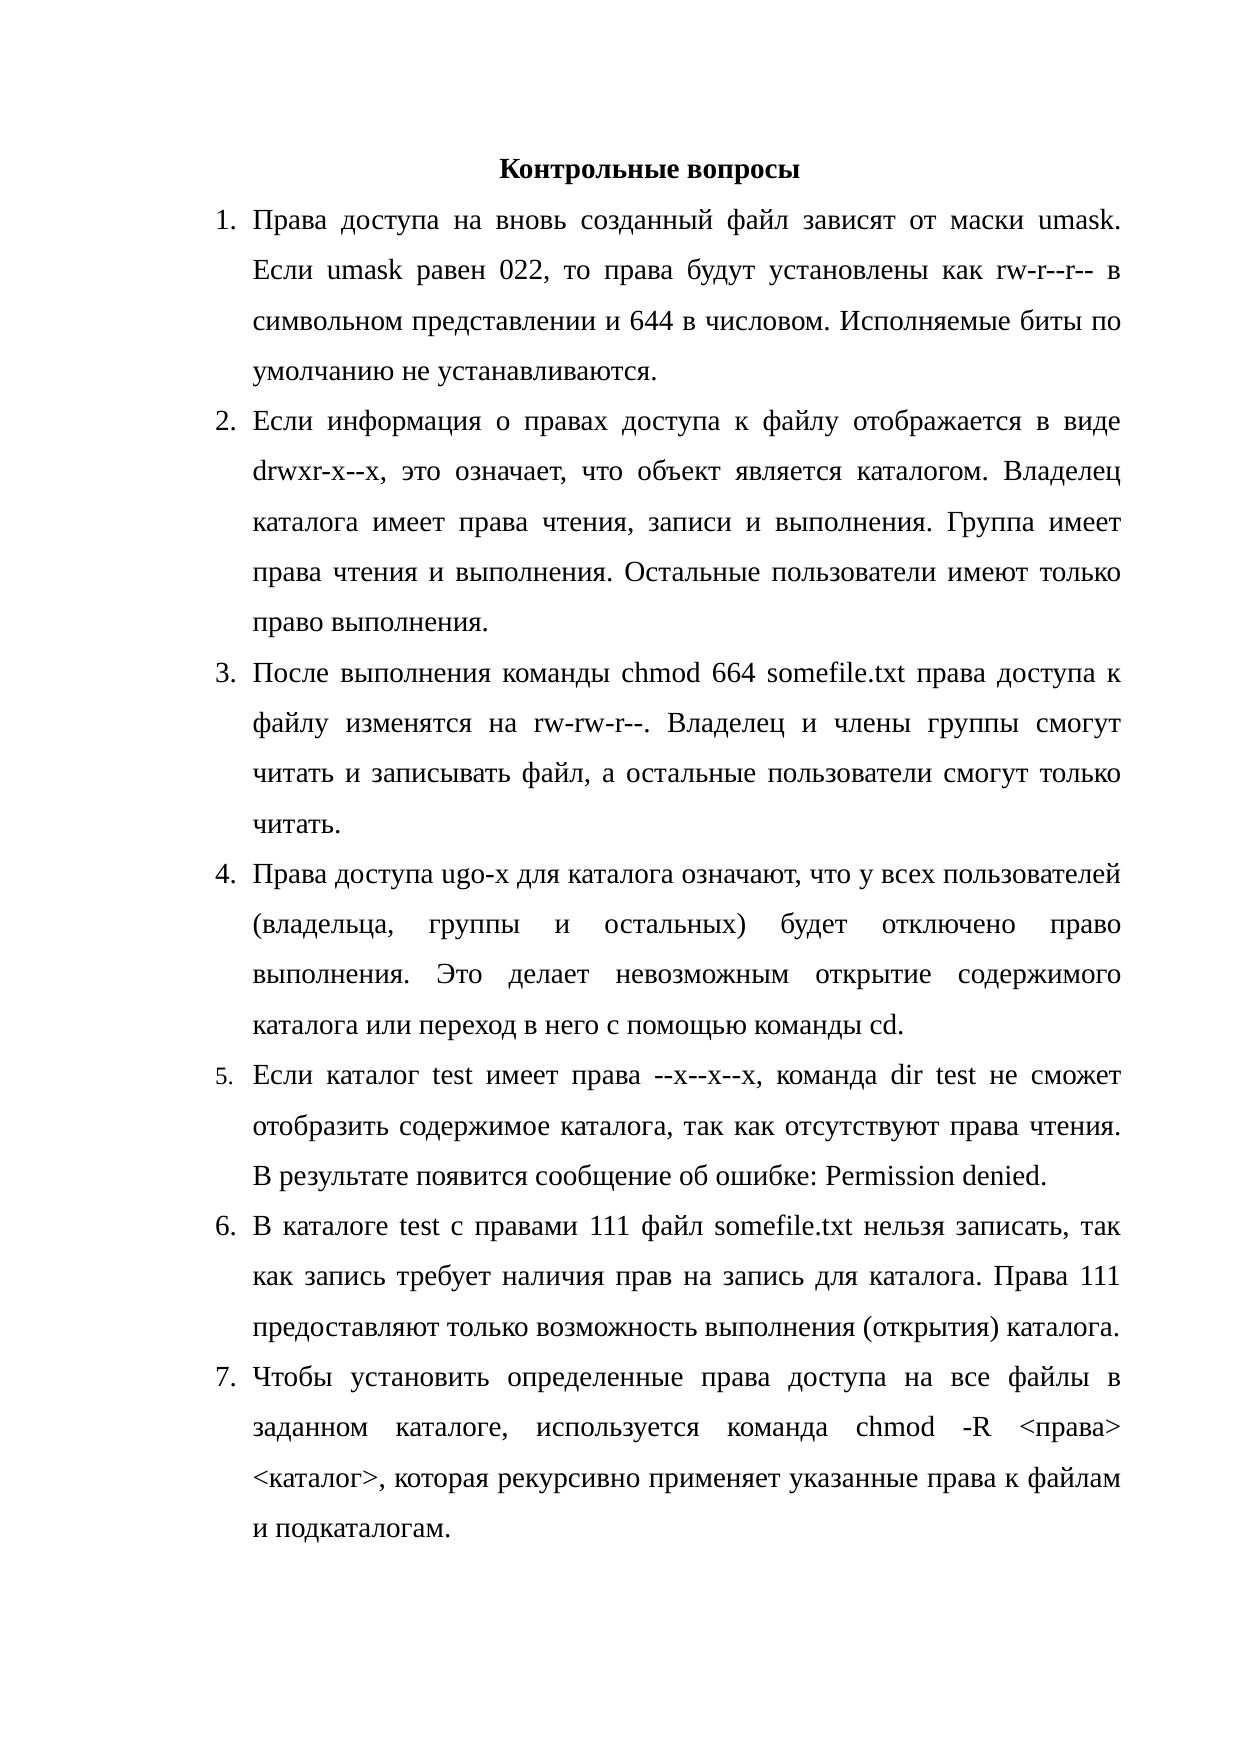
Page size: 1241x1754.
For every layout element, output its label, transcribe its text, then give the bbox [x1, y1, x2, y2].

list Если информация о правах доступа к файлу отображается в виде drwxr-x--x, это означает, что объект является каталогом. Владелец каталога имеет права чтения, записи и выполнения. Группа имеет права чтения и выполнения. Остальные пользователи имеют только право выполнения. [215, 403, 1122, 638]
list Чтобы установить определенные права доступа на все файлы в заданном каталоге, используется команда chmod -R <права> <каталог>, которая рекурсивно применяет указанные права к файлам и подкаталогам. [215, 1359, 1122, 1544]
list Права доступа на вновь созданный файл зависят от маски umask. Если umask равен 022, то права будут установлены как rw-r--r-- в символьном представлении и 644 в числовом. Исполняемые биты по умолчанию не устанавливаются. [215, 202, 1122, 386]
list В каталоге test с правами 111 файл somefile.txt нельзя записать, так как запись требует наличия прав на запись для каталога. Права 111 предоставляют только возможность выполнения (открытия) каталога. [215, 1208, 1122, 1342]
list Если каталог test имеет права --x--x--x, команда dir test не сможет отобразить содержимое каталога, так как отсутствуют права чтения. В результате появится сообщение об ошибке: Permission denied. [215, 1057, 1122, 1191]
list Права доступа ugo-x для каталога означают, что у всех пользователей (владельца, группы и остальных) будет отключено право выполнения. Это делает невозможным открытие содержимого каталога или переход в него с помощью команды cd. [215, 856, 1122, 1041]
text Контрольные вопросы [118, 152, 1122, 185]
list После выполнения команды chmod 664 somefile.txt права доступа к файлу изменятся на rw-rw-r--. Владелец и члены группы смогут читать и записывать файл, а остальные пользователи смогут только читать. [215, 655, 1122, 839]
